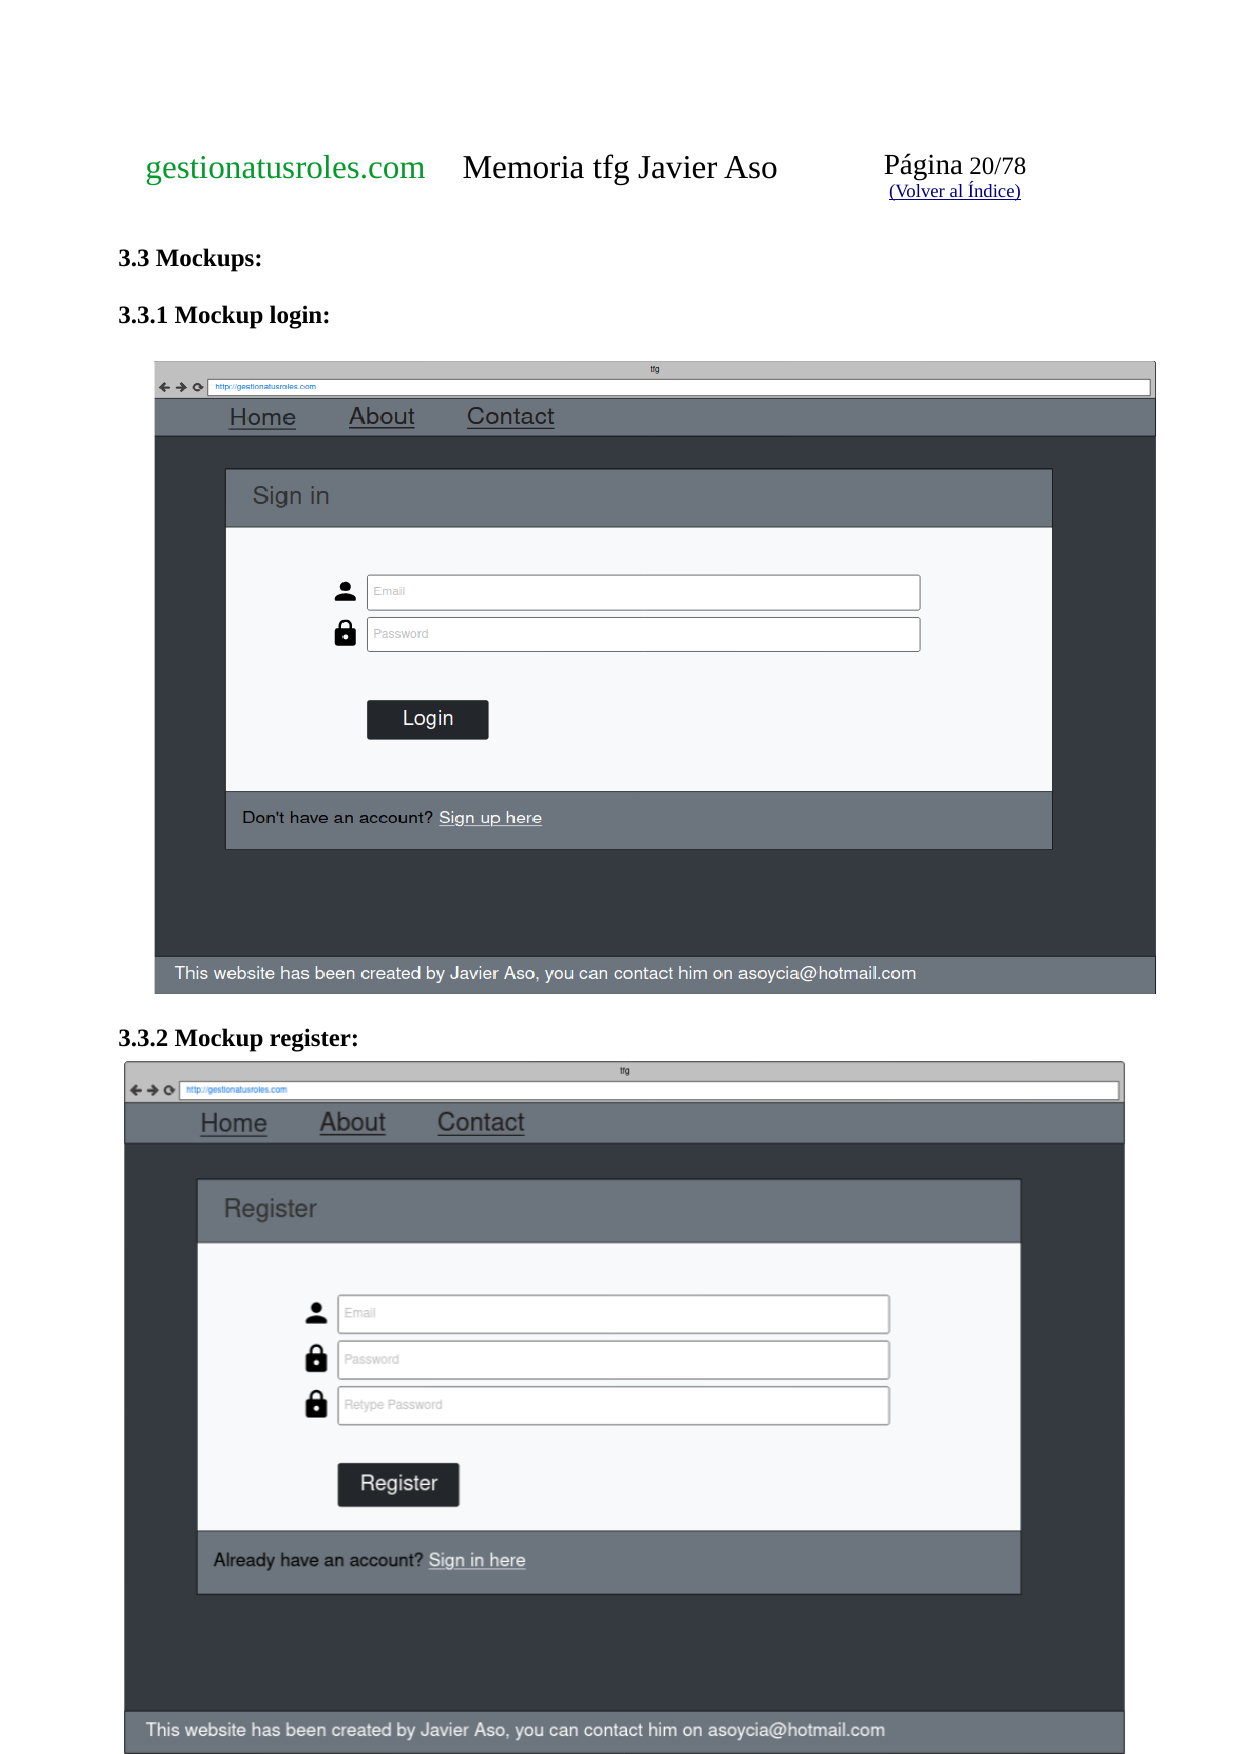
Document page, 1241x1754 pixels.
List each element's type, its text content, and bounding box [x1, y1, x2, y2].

text 3.3 Mockups: [118, 243, 1122, 271]
table_header gestionatusroles.com [118, 118, 453, 214]
text 3.3.2 Mockup register: [118, 1023, 1122, 1051]
table_header Página 20/78 (Volver al Índice) [788, 118, 1122, 214]
picture [154, 361, 1159, 994]
picture [123, 1059, 1128, 1754]
text 3.3.1 Mockup login: [118, 300, 1122, 329]
table_header Memoria tfg Javier Aso [453, 118, 787, 214]
